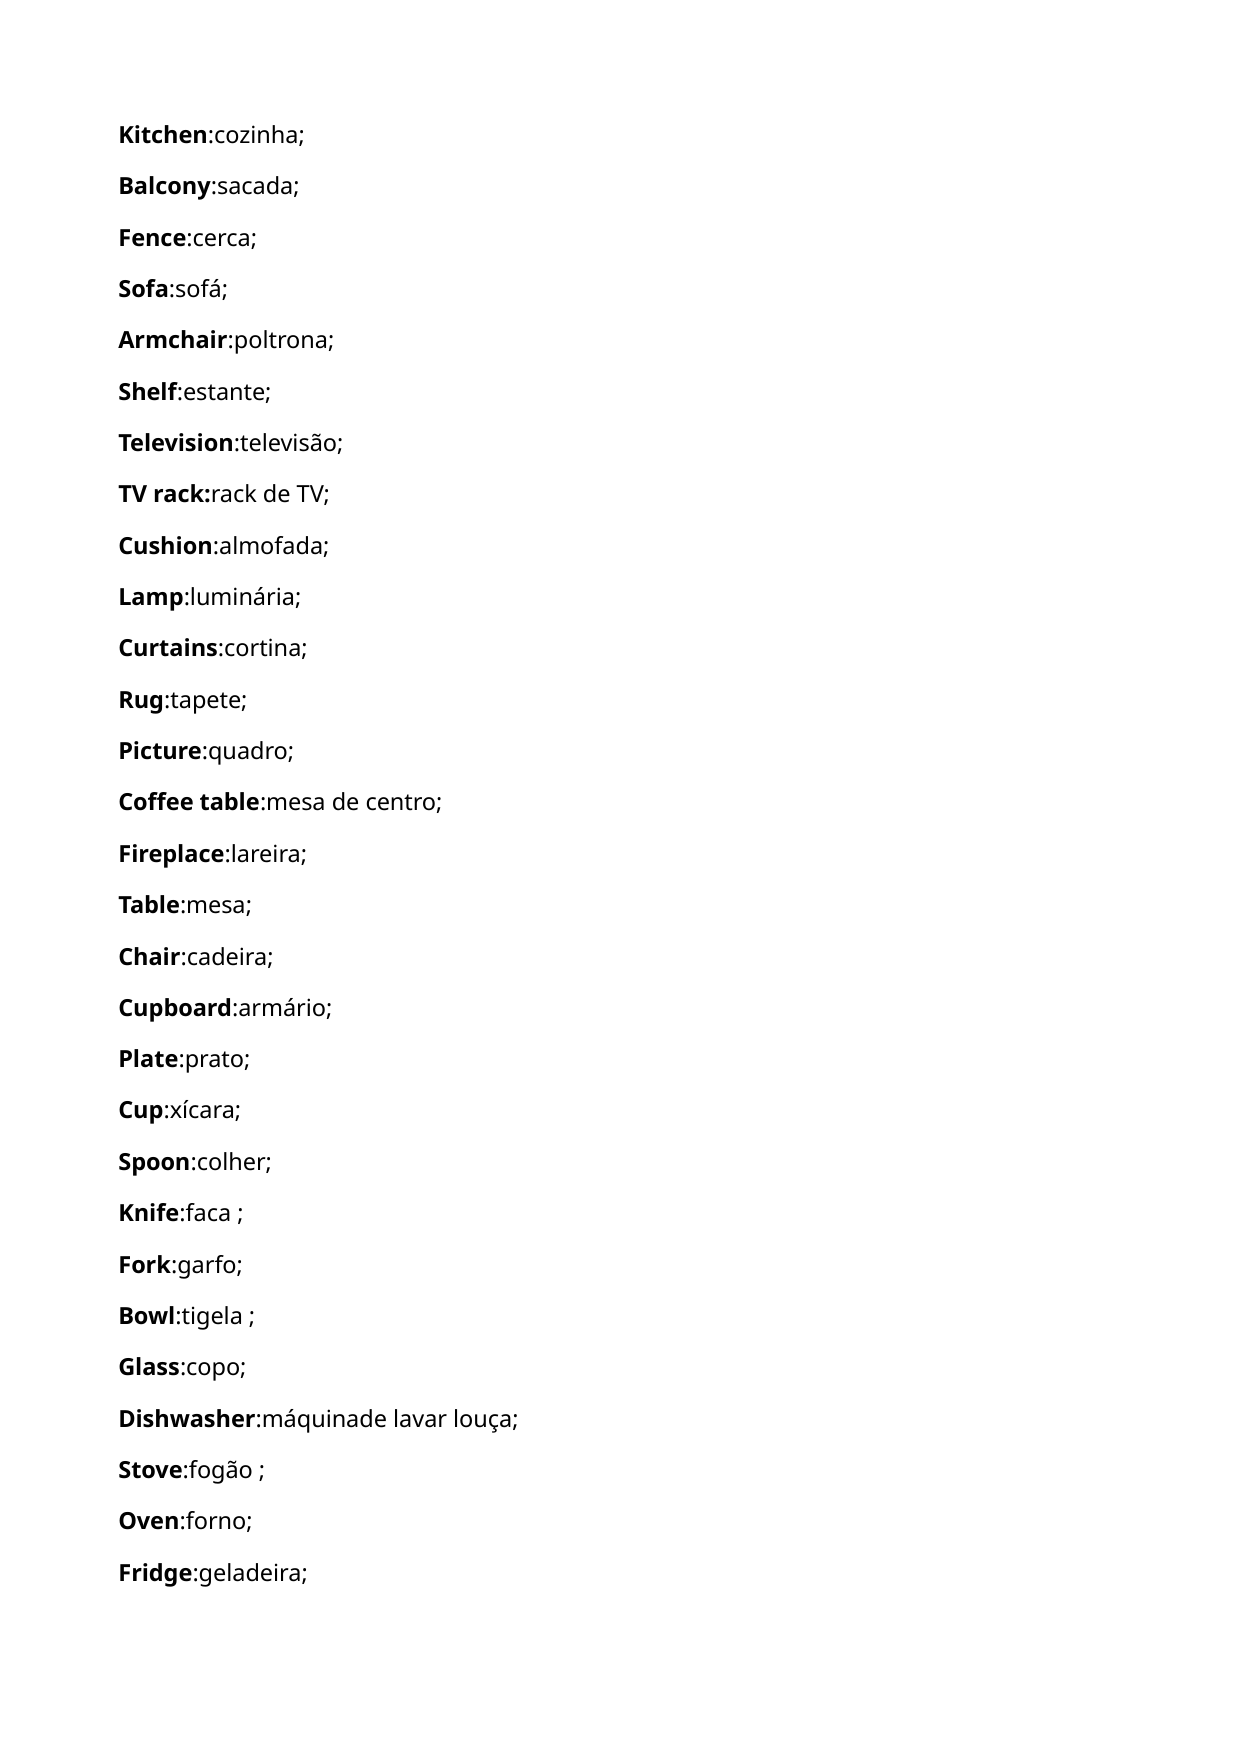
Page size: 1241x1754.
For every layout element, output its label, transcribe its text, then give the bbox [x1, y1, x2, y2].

text Kitchen:cozinha; [118, 118, 1122, 150]
text Stove:fogão ; [118, 1453, 1122, 1485]
text Fork:garfo; [118, 1248, 1122, 1280]
text Coffee table:mesa de centro; [118, 786, 1122, 818]
text Shelf:estante; [118, 375, 1122, 407]
text Rug:tapete; [118, 683, 1122, 715]
text Fireplace:lareira; [118, 837, 1122, 869]
text Lamp:luminária; [118, 580, 1122, 612]
text Television:televisão; [118, 426, 1122, 458]
text TV rack:rack de TV; [118, 478, 1122, 509]
text Chair:cadeira; [118, 940, 1122, 972]
text Cupboard:armário; [118, 991, 1122, 1023]
text Picture:quadro; [118, 734, 1122, 766]
text Armchair:poltrona; [118, 323, 1122, 356]
text Dishwasher:máquinade lavar louça; [118, 1402, 1122, 1434]
text Knife:faca ; [118, 1197, 1122, 1228]
text Cup:xícara; [118, 1094, 1122, 1126]
text Glass:copo; [118, 1351, 1122, 1383]
text Oven:forno; [118, 1505, 1122, 1537]
text Sofa:sofá; [118, 272, 1122, 304]
text Curtains:cortina; [118, 632, 1122, 664]
text Fridge:geladeira; [118, 1556, 1122, 1588]
text Fence:cerca; [118, 221, 1122, 253]
text Spoon:colher; [118, 1145, 1122, 1177]
text Cushion:almofada; [118, 529, 1122, 561]
text Table:mesa; [118, 888, 1122, 920]
text Plate:prato; [118, 1042, 1122, 1074]
text Bowl:tigela ; [118, 1299, 1122, 1331]
text Balcony:sacada; [118, 169, 1122, 201]
